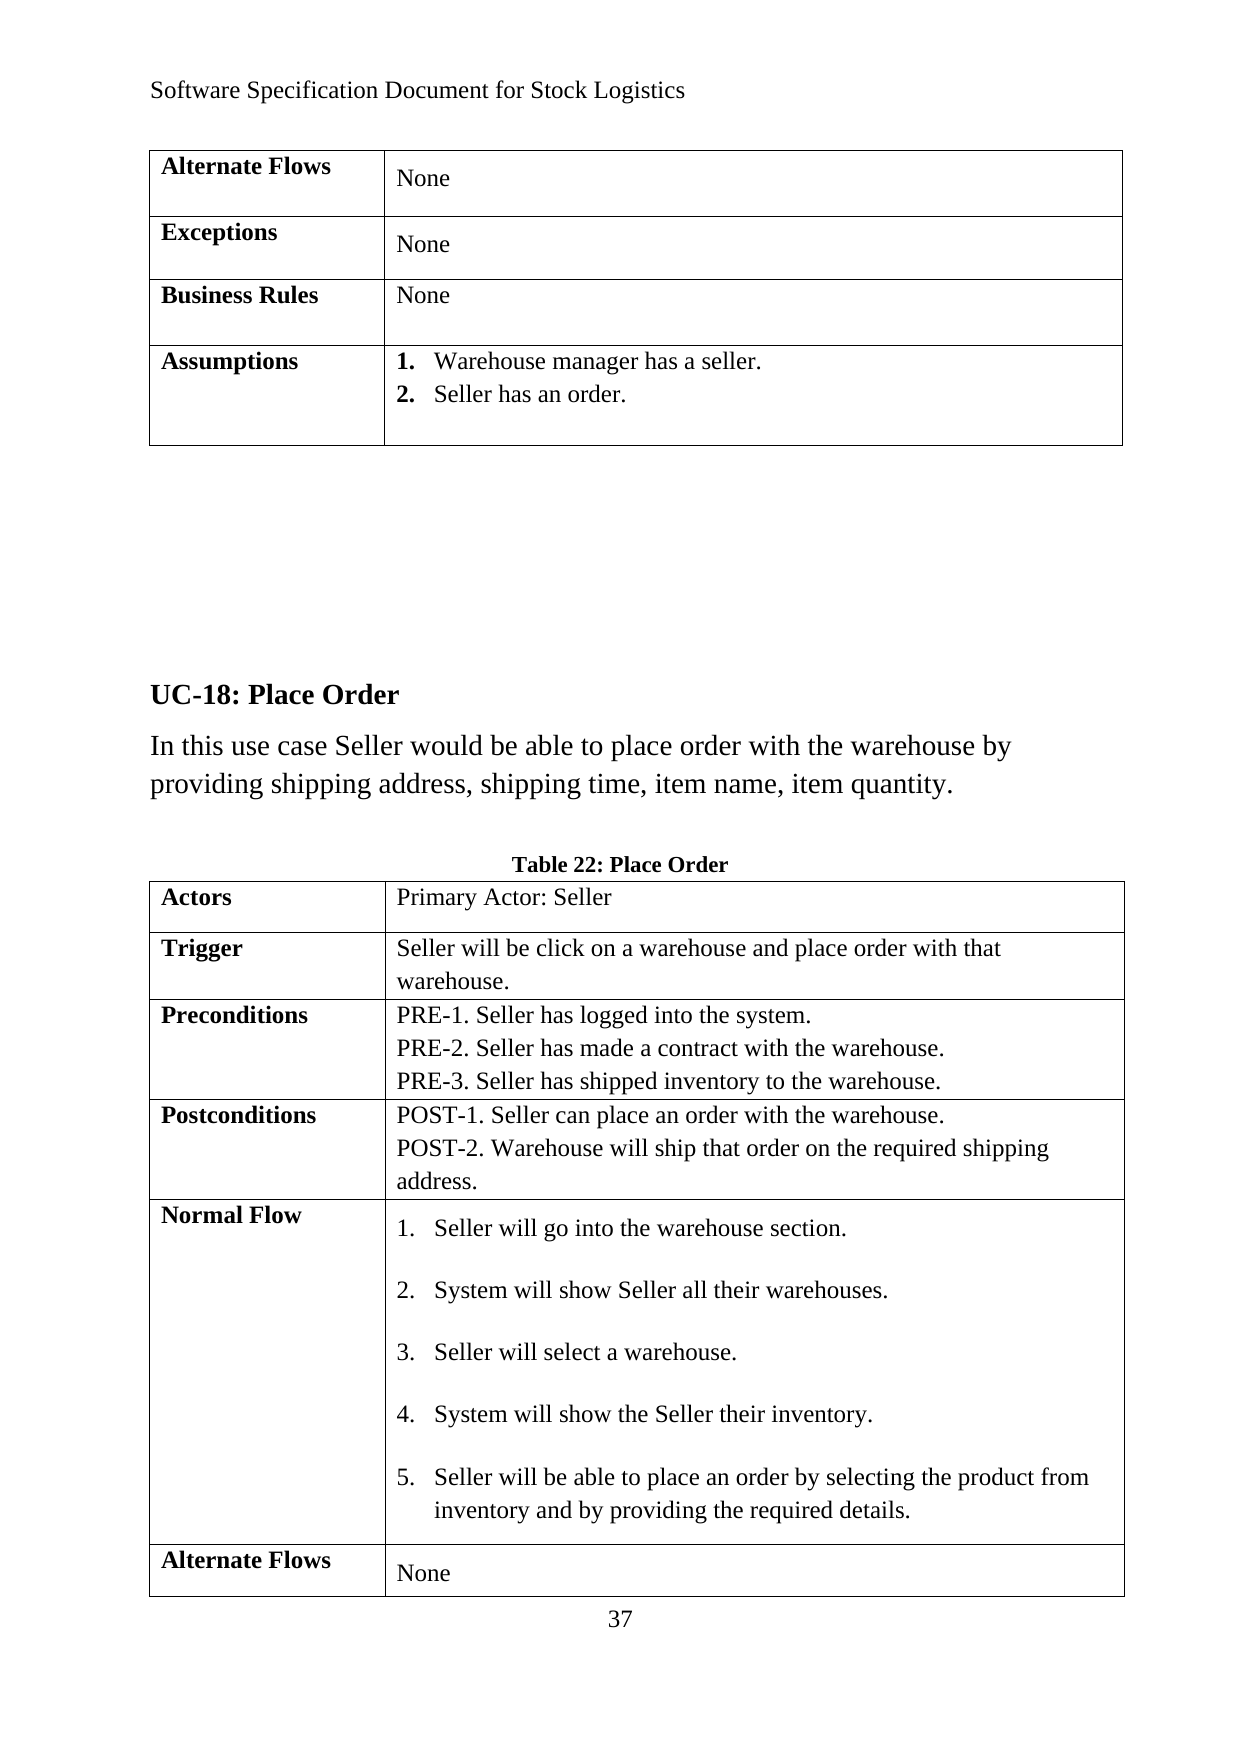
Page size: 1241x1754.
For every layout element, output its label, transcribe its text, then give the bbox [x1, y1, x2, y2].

table_cell Trigger [150, 933, 385, 999]
table_cell None [385, 280, 1122, 345]
table_cell Warehouse manager has a seller. Seller has an order. [385, 346, 1122, 445]
table_cell Seller will be click on a warehouse and place order with that warehouse. [386, 933, 1124, 999]
table_header Actors [150, 882, 385, 932]
table_cell Postconditions [150, 1100, 385, 1199]
table_cell Alternate Flows [150, 151, 384, 216]
text In this use case Seller would be able to place order with the warehouse by providing shipping address, shipping time, item name, item quantity. [150, 728, 1090, 800]
table_cell None [386, 1545, 1124, 1596]
table_cell Preconditions [150, 1000, 385, 1099]
table_cell Seller will go into the warehouse section. System will show Seller all their warehouses. Seller will select a warehouse. System will show the Seller their inventory. Seller will be able to place an order by selecting the product from inventory and by providing the required details. [386, 1200, 1124, 1544]
table_cell Alternate Flows [150, 1545, 385, 1596]
table_header Primary Actor: Seller [386, 882, 1124, 932]
table_cell Exceptions [150, 217, 384, 279]
table_cell POST-1. Seller can place an order with the warehouse. POST-2. Warehouse will ship that order on the required shipping address. [386, 1100, 1124, 1199]
table_cell Business Rules [150, 280, 384, 345]
text UC-18: Place Order [150, 677, 1090, 711]
table_cell Assumptions [150, 346, 384, 445]
table_cell PRE-1. Seller has logged into the system. PRE-2. Seller has made a contract with the warehouse. PRE-3. Seller has shipped inventory to the warehouse. [386, 1000, 1124, 1099]
table_cell None [385, 151, 1122, 216]
text Table 22: Place Order [150, 851, 1090, 877]
table_cell Normal Flow [150, 1200, 385, 1544]
table_cell None [385, 217, 1122, 279]
